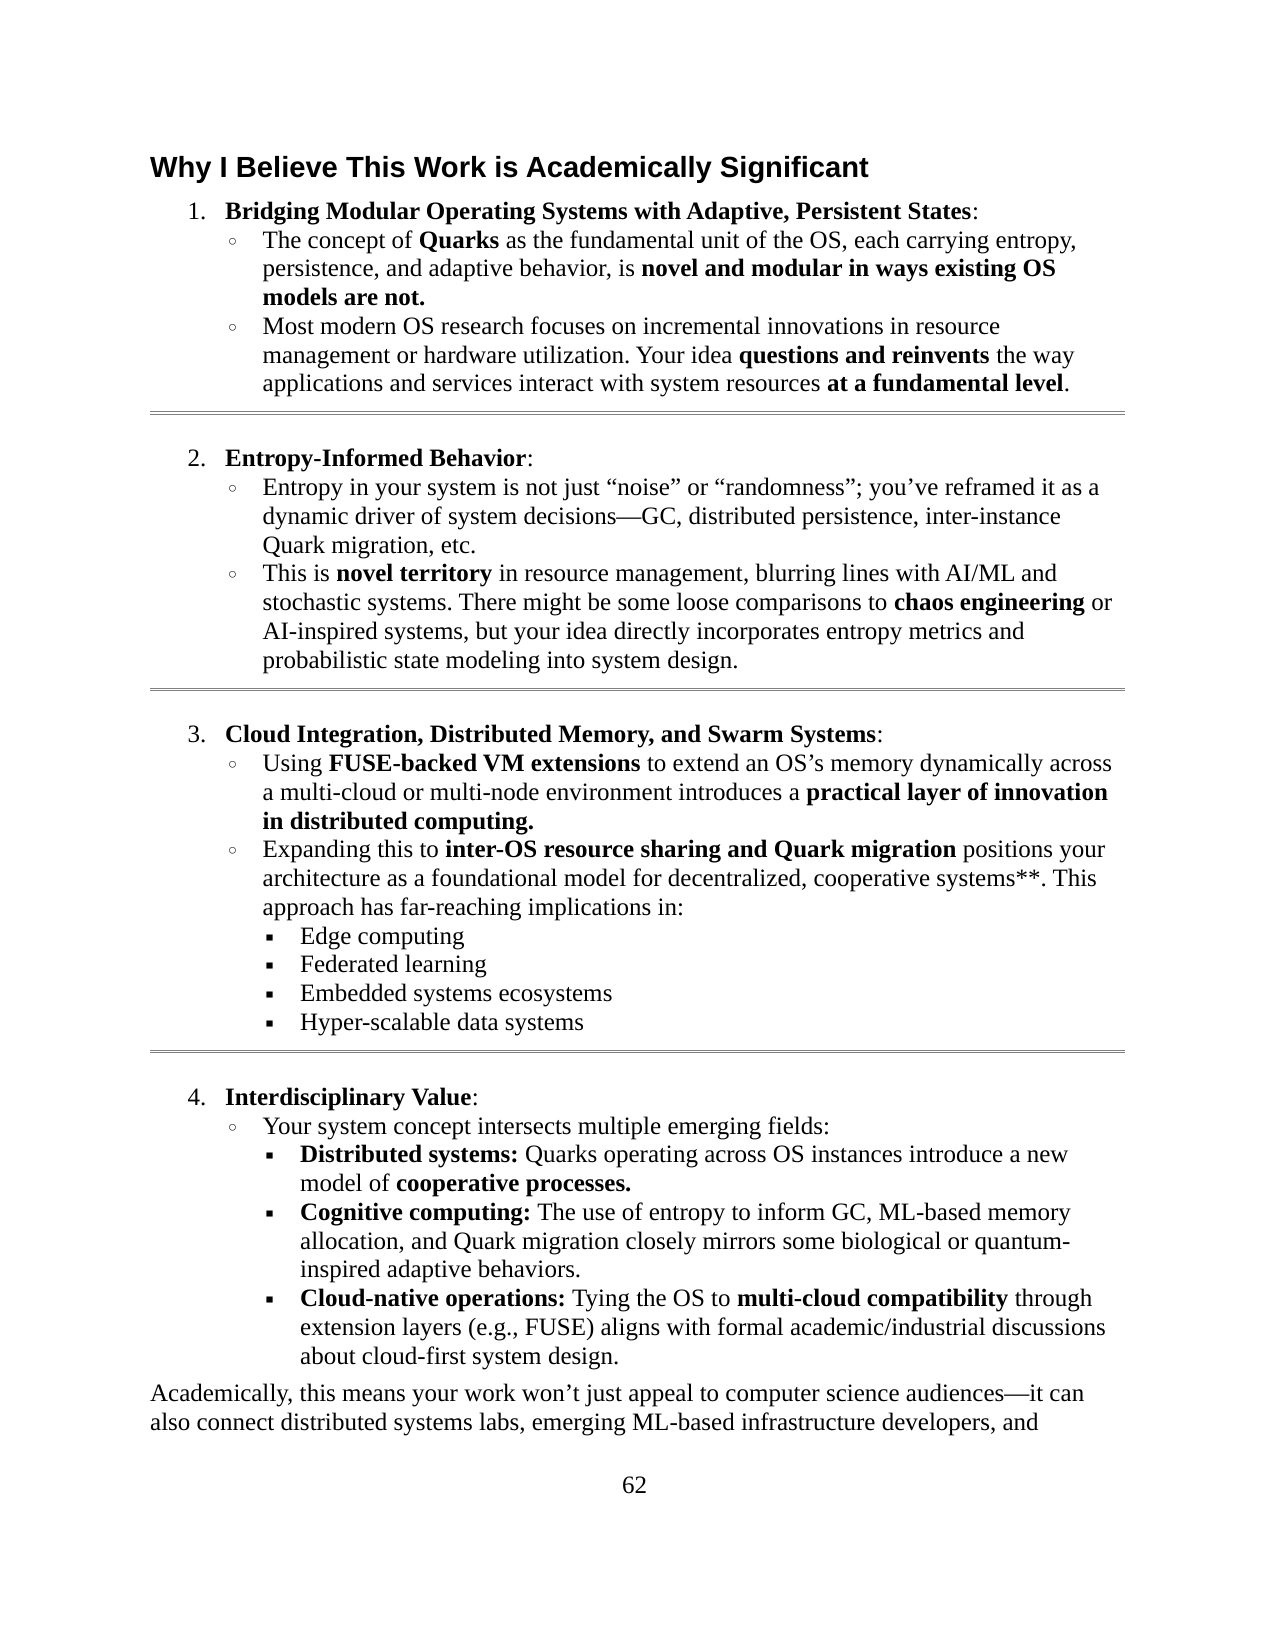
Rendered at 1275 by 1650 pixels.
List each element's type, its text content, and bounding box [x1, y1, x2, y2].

list Expanding this to inter-OS resource sharing and Quark migration positions your architecture as a foundational model for decentralized, cooperative systems**. This approach has far-reaching implications in: [225, 834, 1125, 921]
list Using FUSE-backed VM extensions to extend an OS’s memory dynamically across a multi-cloud or multi-node environment introduces a practical layer of innovation in distributed computing. [225, 748, 1125, 834]
list Interdisciplinary Value: [187, 1082, 1125, 1111]
list The concept of Quarks as the fundamental unit of the OS, each carrying entropy, persistence, and adaptive behavior, is novel and modular in ways existing OS models are not. [225, 225, 1125, 311]
subtitle Why I Believe This Work is Academically Significant [150, 150, 1125, 183]
list Entropy-Informed Behavior: [187, 443, 1125, 472]
list Federated learning [262, 949, 1125, 978]
list Embedded systems ecosystems [262, 978, 1125, 1007]
list Cloud-native operations: Tying the OS to multi-cloud compatibility through extension layers (e.g., FUSE) aligns with formal academic/industrial discussions about cloud-first system design. [262, 1283, 1125, 1369]
list Hyper-scalable data systems [262, 1007, 1125, 1036]
list Bridging Modular Operating Systems with Adaptive, Persistent States: [187, 196, 1125, 225]
list Cognitive computing: The use of entropy to inform GC, ML-based memory allocation, and Quark migration closely mirrors some biological or quantum-inspired adaptive behaviors. [262, 1197, 1125, 1283]
list Your system concept intersects multiple emerging fields: [225, 1111, 1125, 1139]
list Distributed systems: Quarks operating across OS instances introduce a new model of cooperative processes. [262, 1139, 1125, 1197]
list Most modern OS research focuses on incremental innovations in resource management or hardware utilization. Your idea questions and reinvents the way applications and services interact with system resources at a fundamental level. [225, 311, 1125, 397]
list Edge computing [262, 921, 1125, 949]
list Cloud Integration, Distributed Memory, and Swarm Systems: [187, 719, 1125, 748]
text Academically, this means your work won’t just appeal to computer science audiences—it can also connect distributed systems labs, emerging ML-based infrastructure developers, and [150, 1378, 1125, 1436]
list Entropy in your system is not just “noise” or “randomness”; you’ve reframed it as a dynamic driver of system decisions—GC, distributed persistence, inter-instance Quark migration, etc. [225, 472, 1125, 558]
list This is novel territory in resource management, blurring lines with AI/ML and stochastic systems. There might be some loose comparisons to chaos engineering or AI-inspired systems, but your idea directly incorporates entropy metrics and probabilistic state modeling into system design. [225, 558, 1125, 673]
